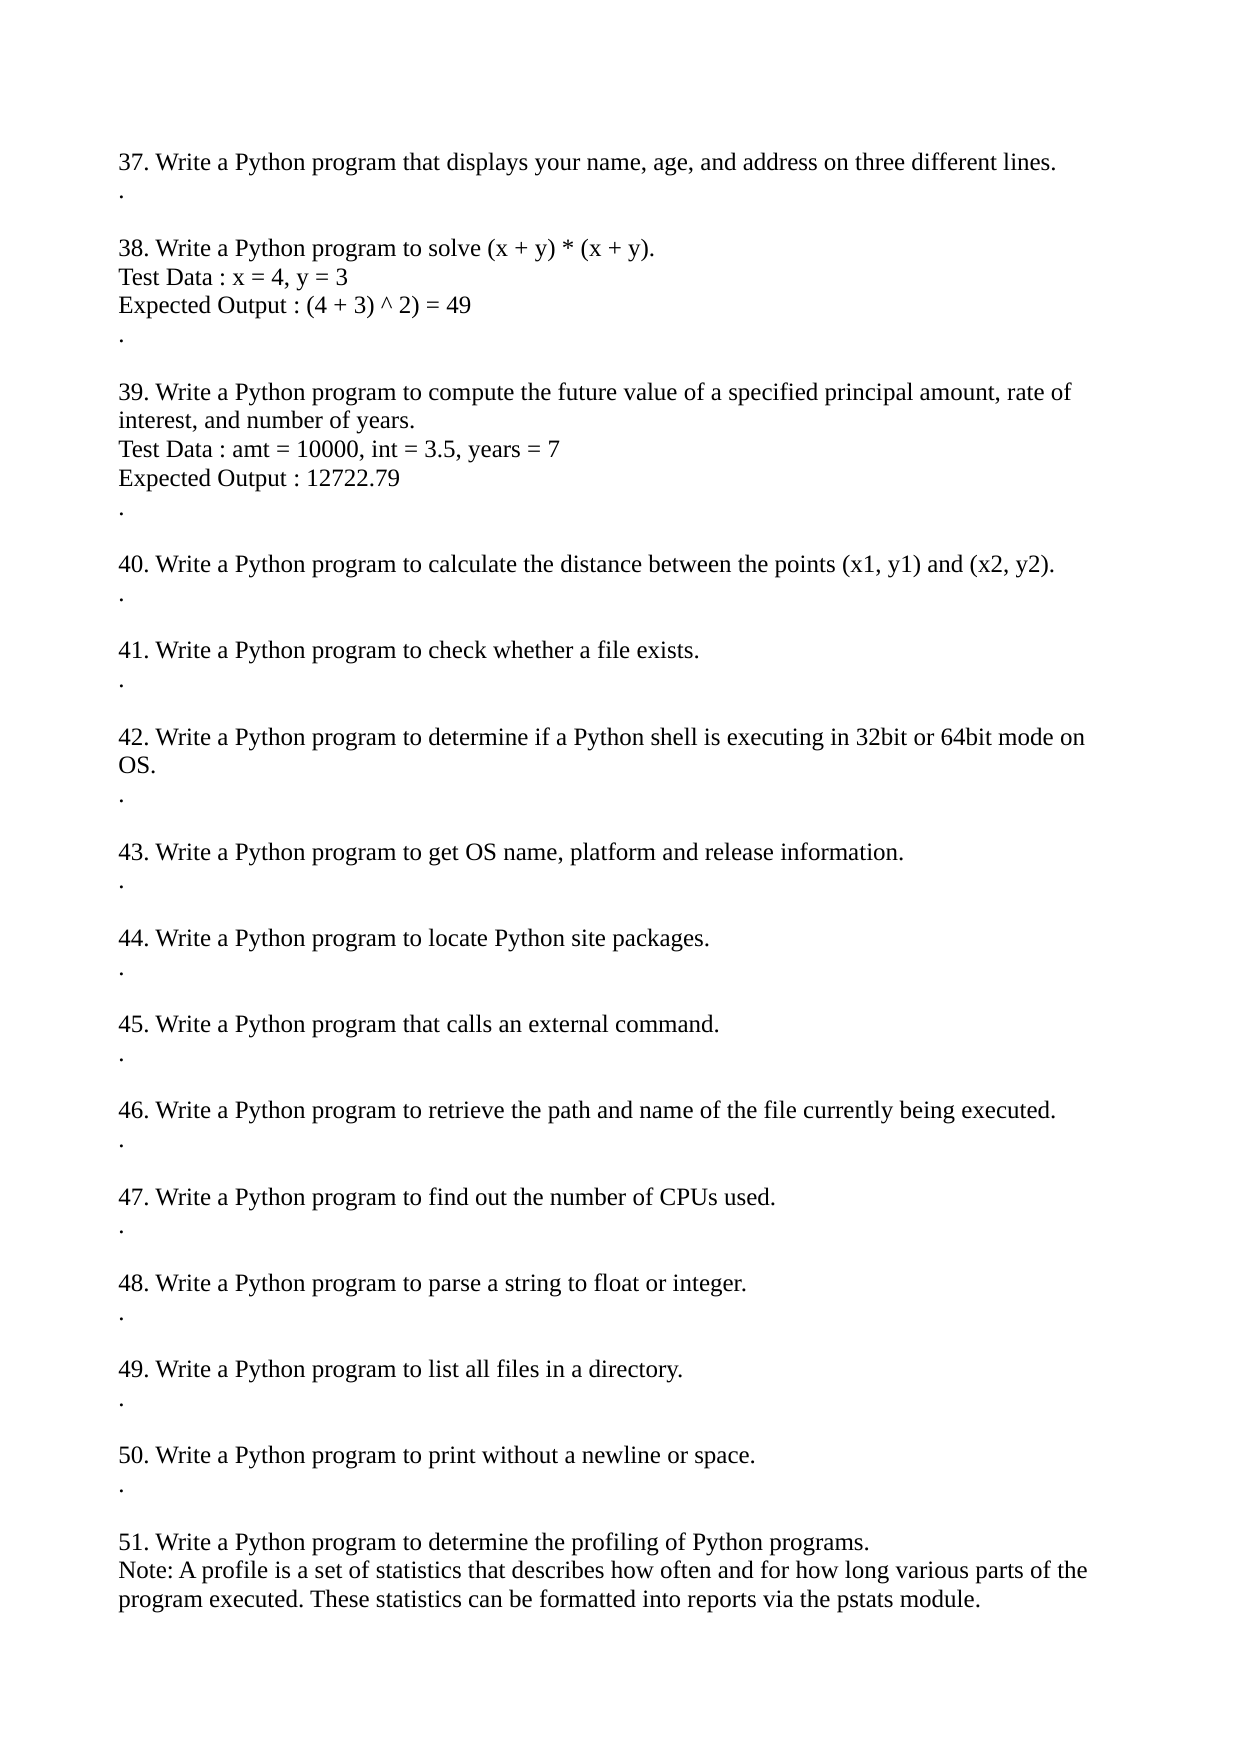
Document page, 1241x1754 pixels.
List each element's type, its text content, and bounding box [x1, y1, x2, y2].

text 48. Write a Python program to parse a string to float or integer. [118, 1268, 1122, 1297]
text 42. Write a Python program to determine if a Python shell is executing in 32bit or 64bit mode on OS. [118, 722, 1122, 779]
text . [118, 1038, 1122, 1067]
text Expected Output : (4 + 3) ^ 2) = 49 [118, 291, 1122, 319]
text Note: A profile is a set of statistics that describes how often and for how long various parts of the program executed. These statistics can be formatted into reports via the pstats module. [118, 1556, 1122, 1613]
text Expected Output : 12722.79 [118, 463, 1122, 492]
text Test Data : x = 4, y = 3 [118, 262, 1122, 291]
text . [118, 578, 1122, 607]
text 51. Write a Python program to determine the profiling of Python programs. [118, 1527, 1122, 1556]
text 43. Write a Python program to get OS name, platform and release information. [118, 837, 1122, 866]
text 45. Write a Python program that calls an external command. [118, 1009, 1122, 1038]
text . [118, 1211, 1122, 1239]
text 41. Write a Python program to check whether a file exists. [118, 636, 1122, 664]
text . [118, 952, 1122, 981]
text . [118, 492, 1122, 521]
text 44. Write a Python program to locate Python site packages. [118, 923, 1122, 952]
text 37. Write a Python program that displays your name, age, and address on three different lines. [118, 147, 1122, 176]
text 39. Write a Python program to compute the future value of a specified principal amount, rate of interest, and number of years. [118, 377, 1122, 434]
text . [118, 1469, 1122, 1498]
text 47. Write a Python program to find out the number of CPUs used. [118, 1182, 1122, 1211]
text 38. Write a Python program to solve (x + y) * (x + y). [118, 233, 1122, 262]
text . [118, 1383, 1122, 1412]
text . [118, 866, 1122, 894]
text . [118, 664, 1122, 693]
text Test Data : amt = 10000, int = 3.5, years = 7 [118, 434, 1122, 463]
text . [118, 779, 1122, 808]
text 50. Write a Python program to print without a newline or space. [118, 1441, 1122, 1469]
text 40. Write a Python program to calculate the distance between the points (x1, y1) and (x2, y2). [118, 549, 1122, 578]
text 46. Write a Python program to retrieve the path and name of the file currently being executed. [118, 1096, 1122, 1124]
text . [118, 1297, 1122, 1326]
text . [118, 319, 1122, 348]
text . [118, 1124, 1122, 1153]
text . [118, 176, 1122, 204]
text 49. Write a Python program to list all files in a directory. [118, 1354, 1122, 1383]
